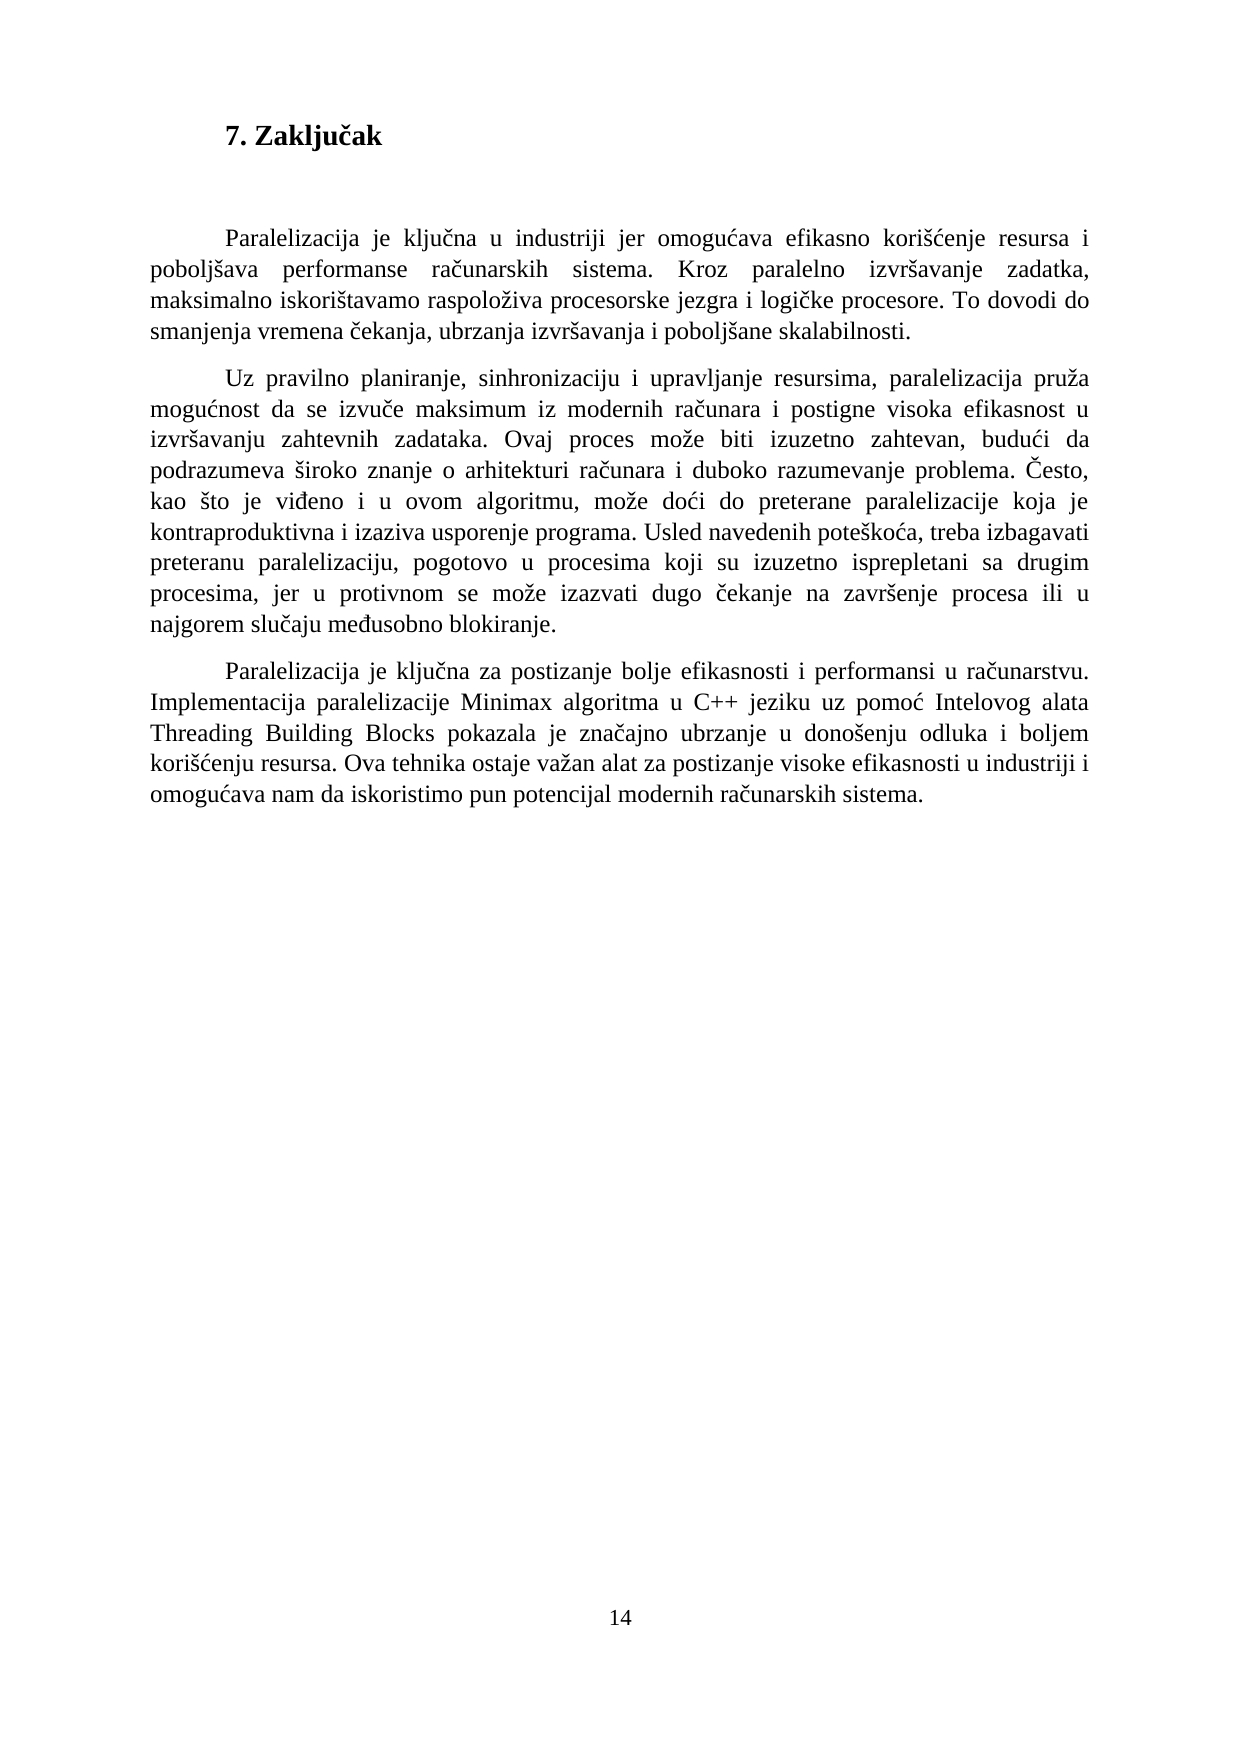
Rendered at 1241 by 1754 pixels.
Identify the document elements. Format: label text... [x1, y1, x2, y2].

text Paralelizacija je ključna u industriji jer omogućava efikasno korišćenje resursa i poboljšava performanse računarskih sistema. Kroz paralelno izvršavanje zadatka, maksimalno iskorištavamo raspoloživa procesorske jezgra i logičke procesore. To dovodi do smanjenja vremena čekanja, ubrzanja izvršavanja i poboljšane skalabilnosti. [150, 223, 1090, 344]
text 7. Zaključak [225, 118, 1090, 152]
text Paralelizacija je ključna za postizanje bolje efikasnosti i performansi u računarstvu. Implementacija paralelizacije Minimax algoritma u C++ jeziku uz pomoć Intelovog alata Threading Building Blocks pokazala je značajno ubrzanje u donošenju odluka i boljem korišćenju resursa. Ova tehnika ostaje važan alat za postizanje visoke efikasnosti u industriji i omogućava nam da iskoristimo pun potencijal modernih računarskih sistema. [150, 656, 1090, 808]
text Uz pravilno planiranje, sinhronizaciju i upravljanje resursima, paralelizacija pruža mogućnost da se izvuče maksimum iz modernih računara i postigne visoka efikasnost u izvršavanju zahtevnih zadataka. Ovaj proces može biti izuzetno zahtevan, budući da podrazumeva široko znanje o arhitekturi računara i duboko razumevanje problema. Često, kao što je viđeno i u ovom algoritmu, može doći do preterane paralelizacije koja je kontraproduktivna i izaziva usporenje programa. Usled navedenih poteškoća, treba izbagavati preteranu paralelizaciju, pogotovo u procesima koji su izuzetno isprepletani sa drugim procesima, jer u protivnom se može izazvati dugo čekanje na završenje procesa ili u najgorem slučaju međusobno blokiranje. [150, 363, 1090, 638]
